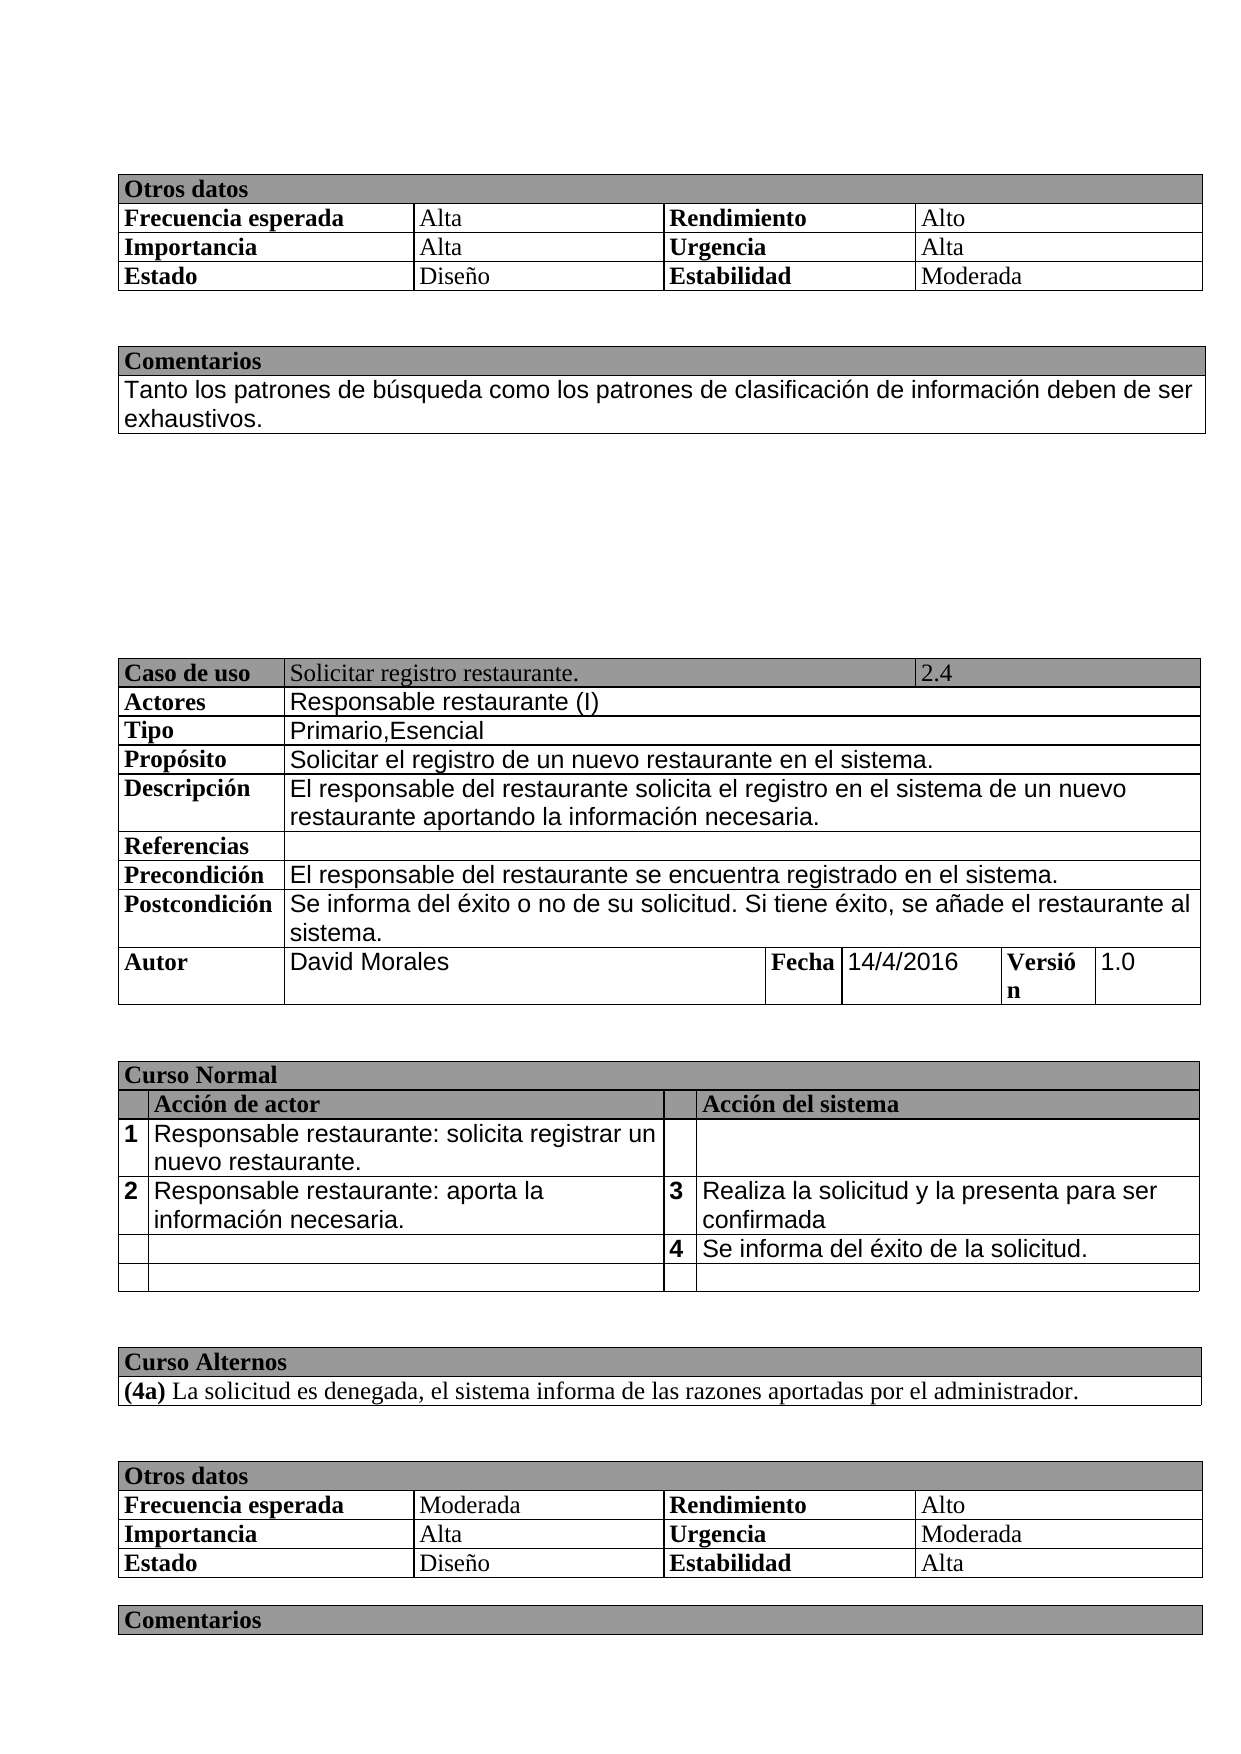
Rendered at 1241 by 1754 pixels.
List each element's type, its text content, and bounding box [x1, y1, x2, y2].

table_cell Estado [119, 1549, 413, 1577]
table_cell Importancia [119, 233, 413, 261]
table_cell Diseño [415, 1549, 663, 1577]
table_cell El responsable del restaurante solicita el registro en el sistema de un nuevo restaurante aportando la información necesaria. [285, 775, 1200, 831]
table_cell Importancia [119, 1520, 413, 1548]
table_cell 4 [665, 1235, 696, 1263]
table_header Caso de uso [119, 659, 284, 686]
table_cell Referencias [119, 832, 284, 860]
table_cell [119, 1091, 148, 1118]
table_cell Alto [916, 204, 1202, 232]
table_header Comentarios [119, 1606, 1202, 1634]
table_cell [697, 1120, 1199, 1176]
table_cell Primario,Esencial [285, 717, 1200, 744]
table_cell Descripción [119, 775, 284, 831]
table_cell 3 [665, 1177, 696, 1234]
table_header Otros datos [119, 175, 1202, 203]
table_cell Rendimiento [665, 1491, 915, 1519]
table_cell Estabilidad [665, 1549, 915, 1577]
table_cell Responsable restaurante: aporta la información necesaria. [149, 1177, 663, 1234]
table_cell 1 [119, 1120, 148, 1176]
table_cell Se informa del éxito o no de su solicitud. Si tiene éxito, se añade el restaurante al sistema. [285, 890, 1200, 947]
table_header Solicitar registro restaurante. [285, 659, 915, 686]
table_cell Responsable restaurante (I) [285, 688, 1200, 715]
table_cell Se informa del éxito de la solicitud. [697, 1235, 1199, 1263]
table_cell Alto [916, 1491, 1202, 1519]
table_cell Acción del sistema [697, 1091, 1199, 1118]
table_cell [149, 1235, 663, 1263]
table_cell [119, 1235, 148, 1263]
table_cell [665, 1120, 696, 1176]
table_cell Versión [1002, 948, 1095, 1004]
table_cell Urgencia [665, 233, 915, 261]
table_cell Tanto los patrones de búsqueda como los patrones de clasificación de información deben de ser exhaustivos. [119, 376, 1205, 433]
table_cell [149, 1264, 663, 1291]
table_cell Alta [415, 1520, 663, 1548]
table_cell Alta [415, 204, 663, 232]
table_cell Acción de actor [149, 1091, 663, 1118]
table_cell Moderada [415, 1491, 663, 1519]
table_cell Tipo [119, 717, 284, 744]
table_header Otros datos [119, 1462, 1202, 1490]
table_cell 2 [119, 1177, 148, 1234]
table_cell Estabilidad [665, 262, 915, 290]
table_cell Diseño [415, 262, 663, 290]
table_cell Alta [916, 1549, 1202, 1577]
table_cell Solicitar el registro de un nuevo restaurante en el sistema. [285, 746, 1200, 773]
table_cell 14/4/2016 [843, 948, 1001, 1004]
table_cell Propósito [119, 746, 284, 773]
table_cell Alta [415, 233, 663, 261]
table_cell Postcondición [119, 890, 284, 947]
table_cell Frecuencia esperada [119, 204, 413, 232]
table_cell (4a) La solicitud es denegada, el sistema informa de las razones aportadas por el administrador. [119, 1377, 1201, 1405]
table_header 2.4 [916, 659, 1200, 686]
table_cell Realiza la solicitud y la presenta para ser confirmada [697, 1177, 1199, 1234]
table_cell [119, 1264, 148, 1291]
table_cell Fecha [766, 948, 841, 1004]
table_cell Actores [119, 688, 284, 715]
table_cell Frecuencia esperada [119, 1491, 413, 1519]
table_cell Autor [119, 948, 284, 1004]
table_cell [665, 1091, 696, 1118]
table_cell Responsable restaurante: solicita registrar un nuevo restaurante. [149, 1120, 663, 1176]
table_cell [697, 1264, 1199, 1291]
table_cell Moderada [916, 262, 1202, 290]
table_cell 1.0 [1096, 948, 1200, 1004]
table_cell El responsable del restaurante se encuentra registrado en el sistema. [285, 861, 1200, 889]
table_cell Alta [916, 233, 1202, 261]
table_header Curso Normal [119, 1062, 1199, 1089]
table_cell Rendimiento [665, 204, 915, 232]
table_cell [285, 832, 1200, 860]
table_header Comentarios [119, 347, 1205, 375]
table_header Curso Alternos [119, 1348, 1201, 1376]
table_cell Moderada [916, 1520, 1202, 1548]
table_cell Estado [119, 262, 413, 290]
table_cell David Morales [285, 948, 765, 1004]
table_cell [665, 1264, 696, 1291]
table_cell Precondición [119, 861, 284, 889]
table_cell Urgencia [665, 1520, 915, 1548]
